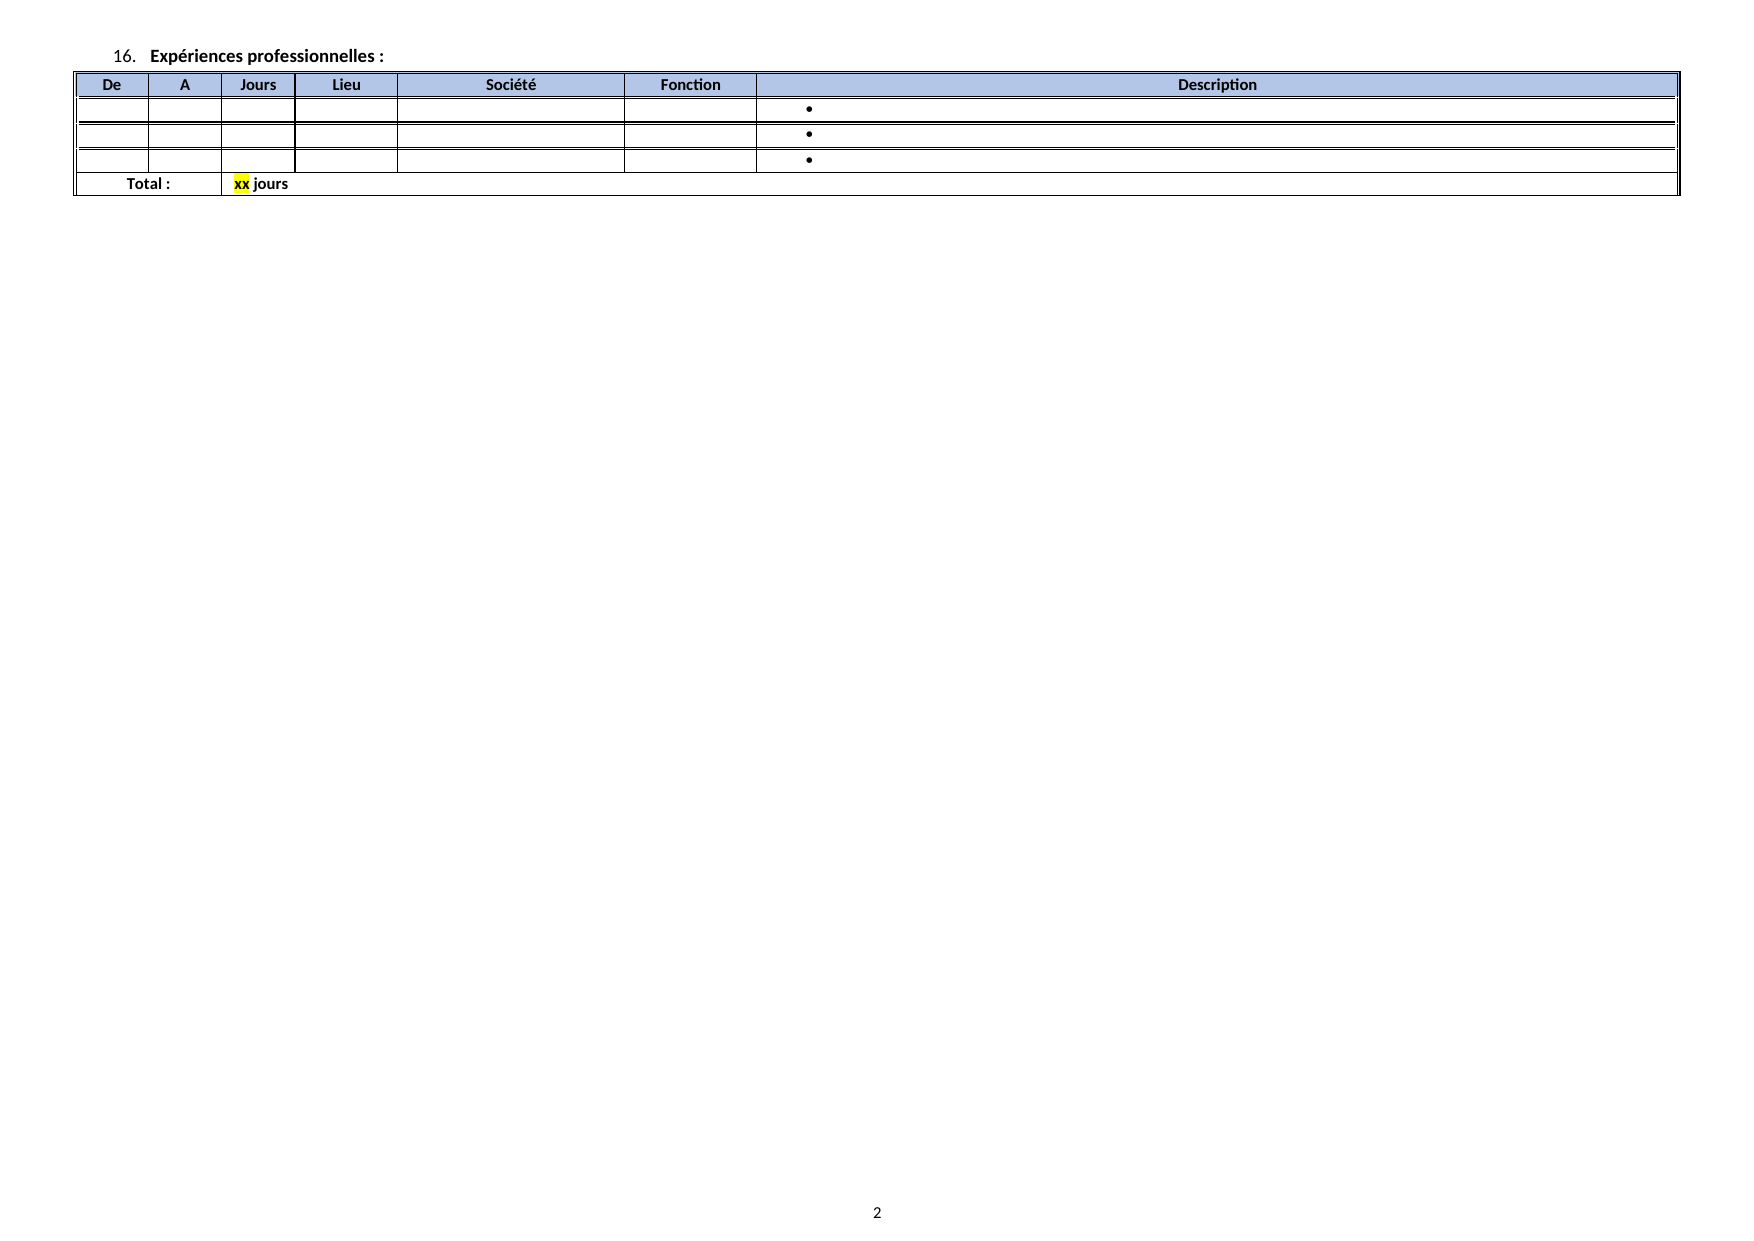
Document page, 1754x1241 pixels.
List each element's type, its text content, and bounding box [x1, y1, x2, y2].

table_cell [757, 147, 1677, 172]
table_cell [75, 96, 148, 121]
table_cell [222, 99, 294, 121]
table_cell [149, 125, 221, 147]
table_cell [625, 150, 756, 172]
table_cell [296, 125, 397, 147]
table_cell Total : [77, 173, 221, 195]
table_cell [222, 125, 294, 147]
table_cell [625, 99, 756, 121]
table_header Description [757, 74, 1677, 96]
table_cell [398, 99, 624, 121]
table_cell [77, 121, 148, 147]
table_header De [77, 74, 148, 96]
table_header Lieu [296, 74, 397, 96]
table_header A [149, 74, 221, 96]
table_cell [398, 125, 624, 147]
table_header Fonction [625, 74, 756, 96]
table_cell xx jours [222, 173, 1677, 195]
table_cell [149, 150, 221, 172]
table_header Société [398, 74, 624, 96]
table_cell [77, 147, 148, 172]
table_cell [757, 96, 1679, 121]
table_cell [757, 121, 1677, 147]
table_cell [625, 125, 756, 147]
table_cell [296, 99, 397, 121]
list Expériences professionnelles : [113, 44, 1679, 67]
table_cell [222, 150, 294, 172]
table_cell [296, 150, 397, 172]
table_header Jours [222, 74, 294, 96]
table_cell [398, 150, 624, 172]
table_cell [149, 99, 221, 121]
